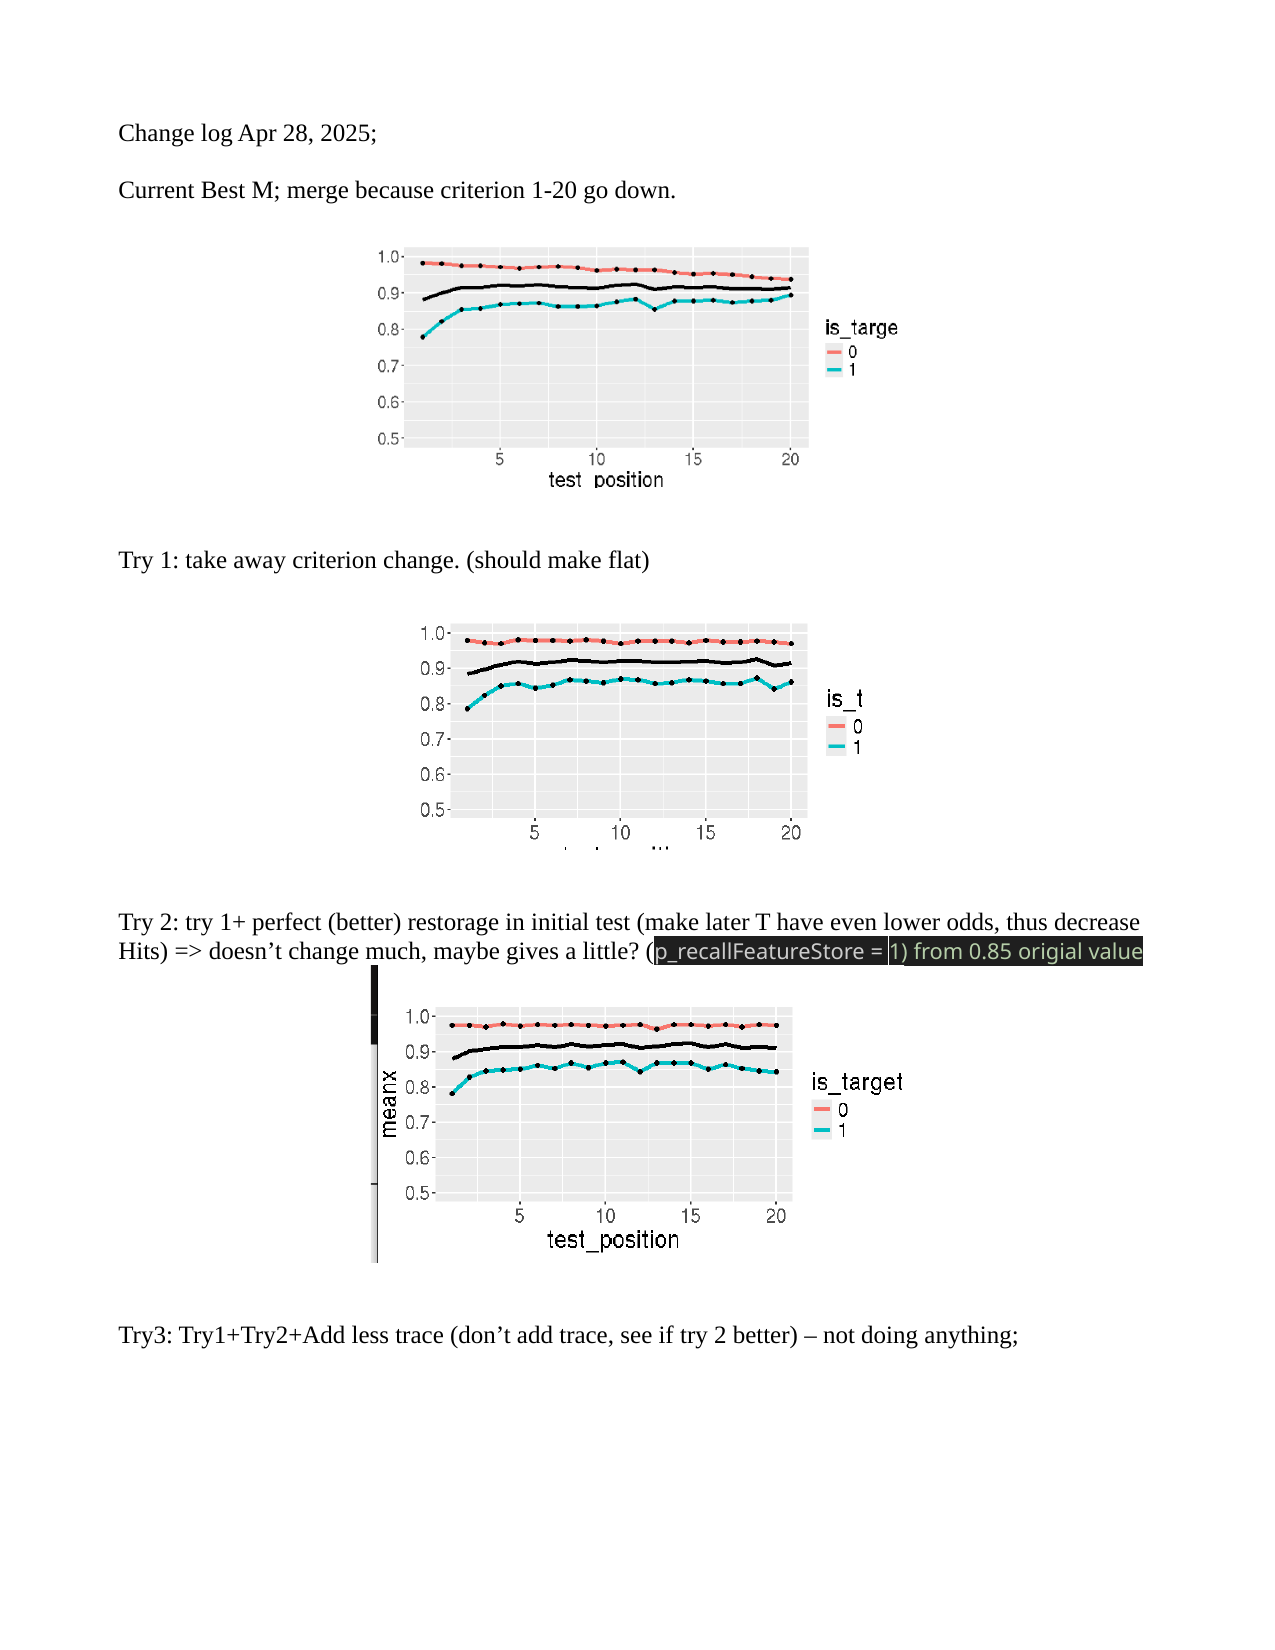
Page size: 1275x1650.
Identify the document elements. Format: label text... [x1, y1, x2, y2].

text Change log Apr 28, 2025; [118, 118, 1157, 147]
picture [377, 233, 898, 488]
text Try3: Try1+Try2+Add less trace (don’t add trace, see if try 2 better) – not doing anything; [118, 1320, 1157, 1349]
text Current Best M; merge because criterion 1-20 go down. [118, 176, 1157, 204]
picture [411, 602, 864, 850]
picture [370, 965, 905, 1263]
text Try 1: take away criterion change. (should make flat) [118, 545, 1157, 574]
text Try 2: try 1+ perfect (better) restorage in initial test (make later T have even lower odds, thus decrease Hits) => doesn’t change much, maybe gives a little? (p_recallFeatureStore = 1) from 0.85 origial value [118, 907, 1157, 966]
